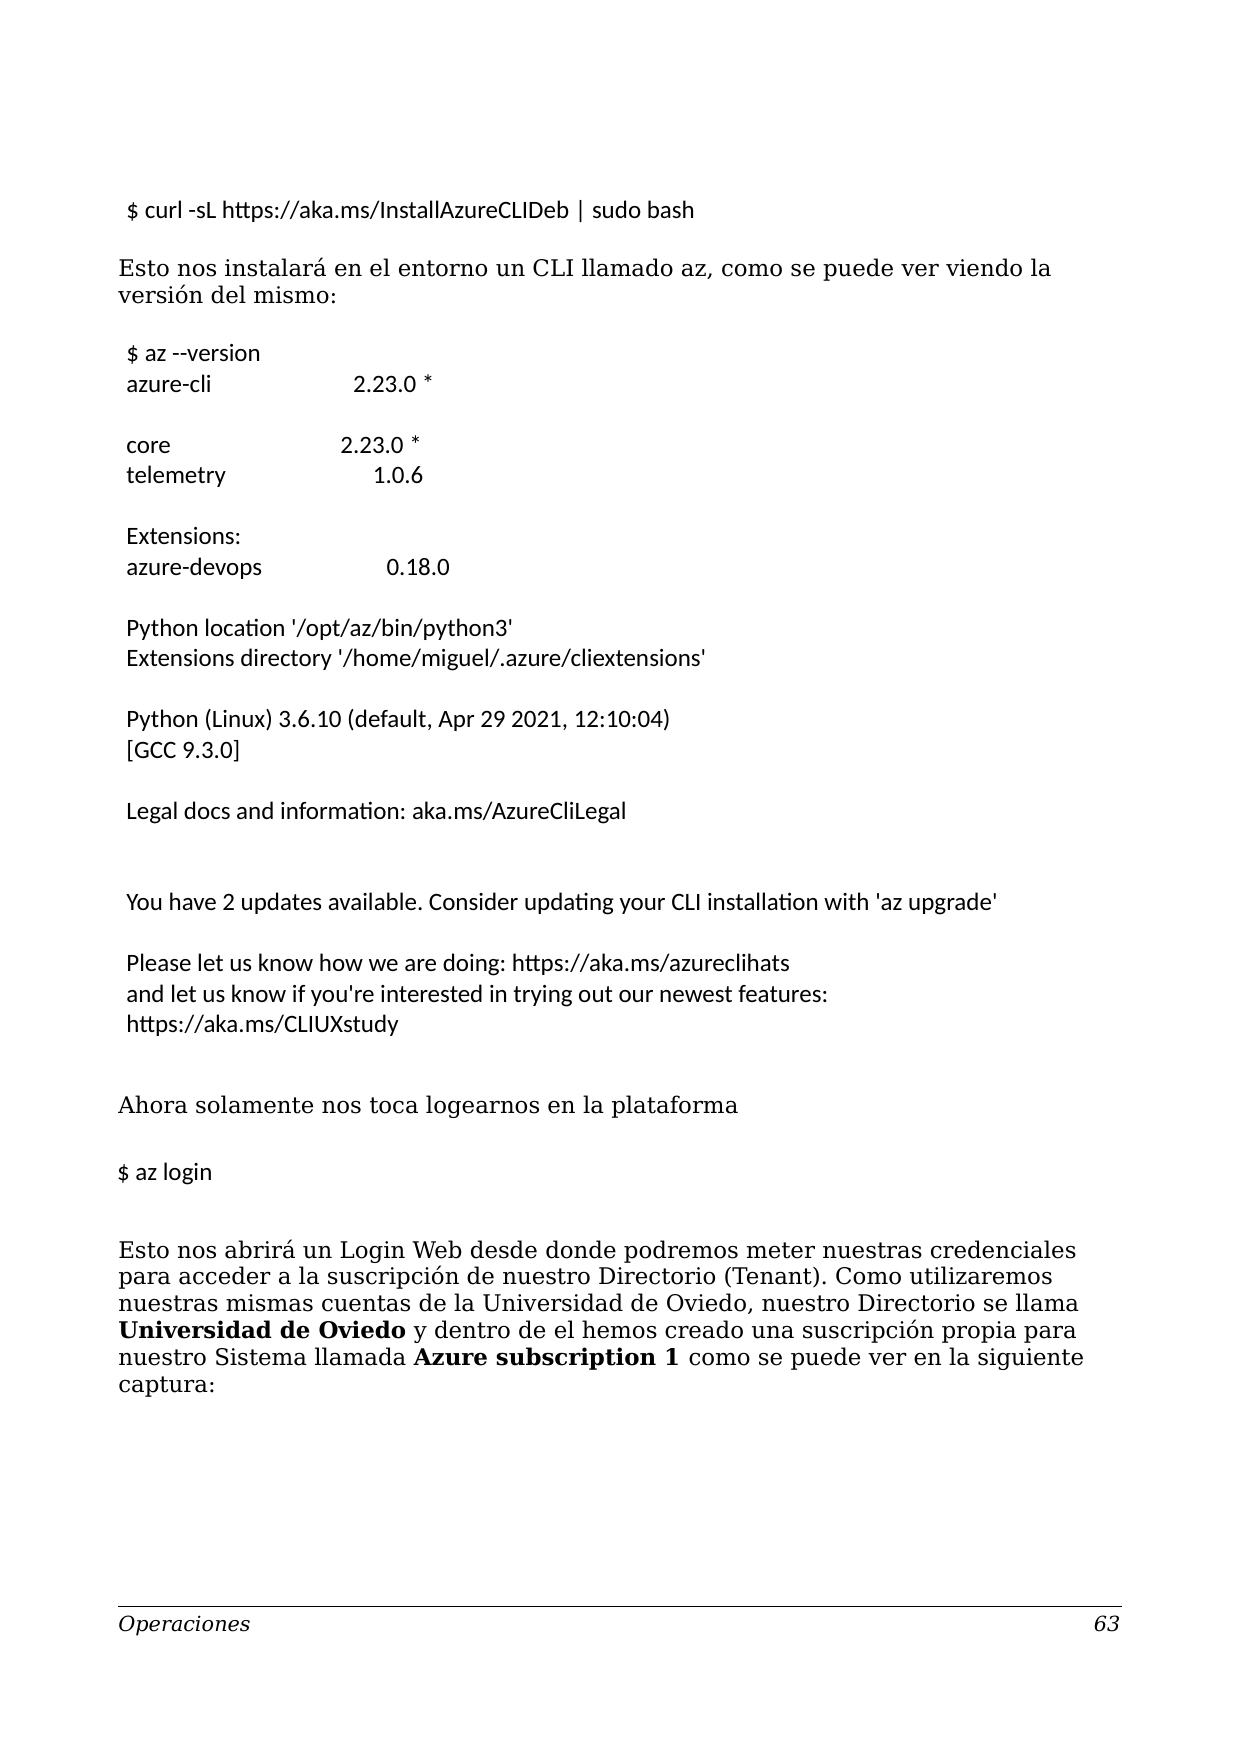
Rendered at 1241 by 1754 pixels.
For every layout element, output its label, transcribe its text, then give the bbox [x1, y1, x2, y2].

text Esto nos instalará en el entorno un CLI llamado az, como se puede ver viendo la versión del mismo: [118, 255, 1122, 308]
text Esto nos abrirá un Login Web desde donde podremos meter nuestras credenciales para acceder a la suscripción de nuestro Directorio (Tenant). Como utilizaremos nuestras mismas cuentas de la Universidad de Oviedo, nuestro Directorio se llama Universidad de Oviedo y dentro de el hemos creado una suscripción propia para nuestro Sistema llamada Azure subscription 1 como se puede ver en la siguiente captura: [118, 1237, 1122, 1397]
text Ahora solamente nos toca logearnos en la plataforma [118, 399, 1122, 1146]
